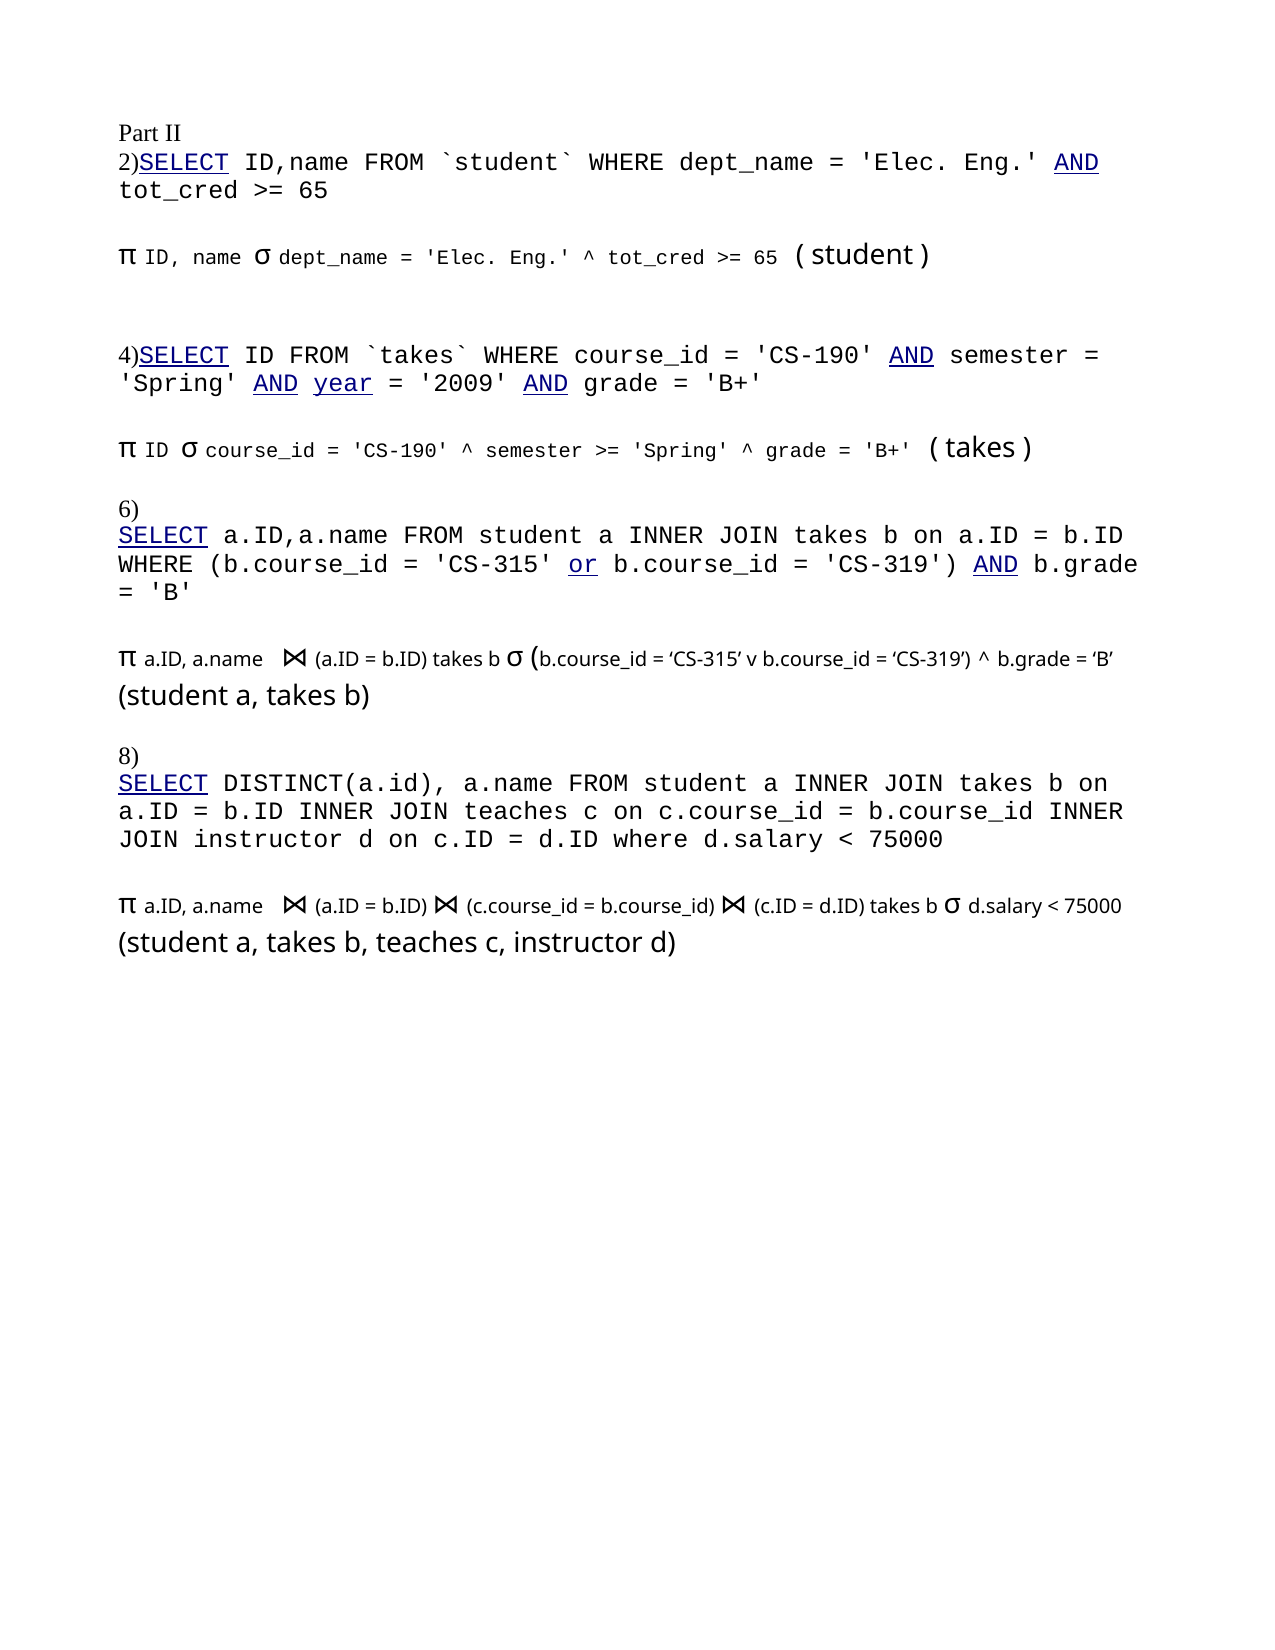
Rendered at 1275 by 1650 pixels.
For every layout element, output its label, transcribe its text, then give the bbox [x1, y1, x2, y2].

text 8) [118, 741, 1157, 770]
text π a.ID, a.name ⋈ (a.ID = b.ID) takes b σ (b.course_id = ‘CS-315’ v b.course_id = ‘CS-319’) ^ b.grade = ‘B’ (student a, takes b) [118, 636, 1157, 713]
text π ID, name σ dept_name = 'Elec. Eng.' ^ tot_cred >= 65 ( student ) [118, 234, 1157, 273]
text Part II [118, 118, 1157, 147]
text SELECT DISTINCT(a.id), a.name FROM student a INNER JOIN takes b on a.ID = b.ID INNER JOIN teaches c on c.course_id = b.course_id INNER JOIN instructor d on c.ID = d.ID where d.salary < 75000 [118, 770, 1157, 855]
text SELECT a.ID,a.name FROM student a INNER JOIN takes b on a.ID = b.ID WHERE (b.course_id = 'CS-315' or b.course_id = 'CS-319') AND b.grade = 'B' [118, 523, 1157, 608]
text π ID σ course_id = 'CS-190' ^ semester >= 'Spring' ^ grade = 'B+' ( takes ) [118, 427, 1157, 466]
text 2)SELECT ID,name FROM `student` WHERE dept_name = 'Elec. Eng.' AND tot_cred >= 65 [118, 147, 1157, 206]
text 4)SELECT ID FROM `takes` WHERE course_id = 'CS-190' AND semester = 'Spring' AND year = '2009' AND grade = 'B+' [118, 340, 1157, 399]
text 6) [118, 494, 1157, 523]
text π a.ID, a.name ⋈ (a.ID = b.ID) ⋈ (c.course_id = b.course_id) ⋈ (c.ID = d.ID) takes b σ d.salary < 75000 (student a, takes b, teaches c, instructor d) [118, 883, 1157, 960]
